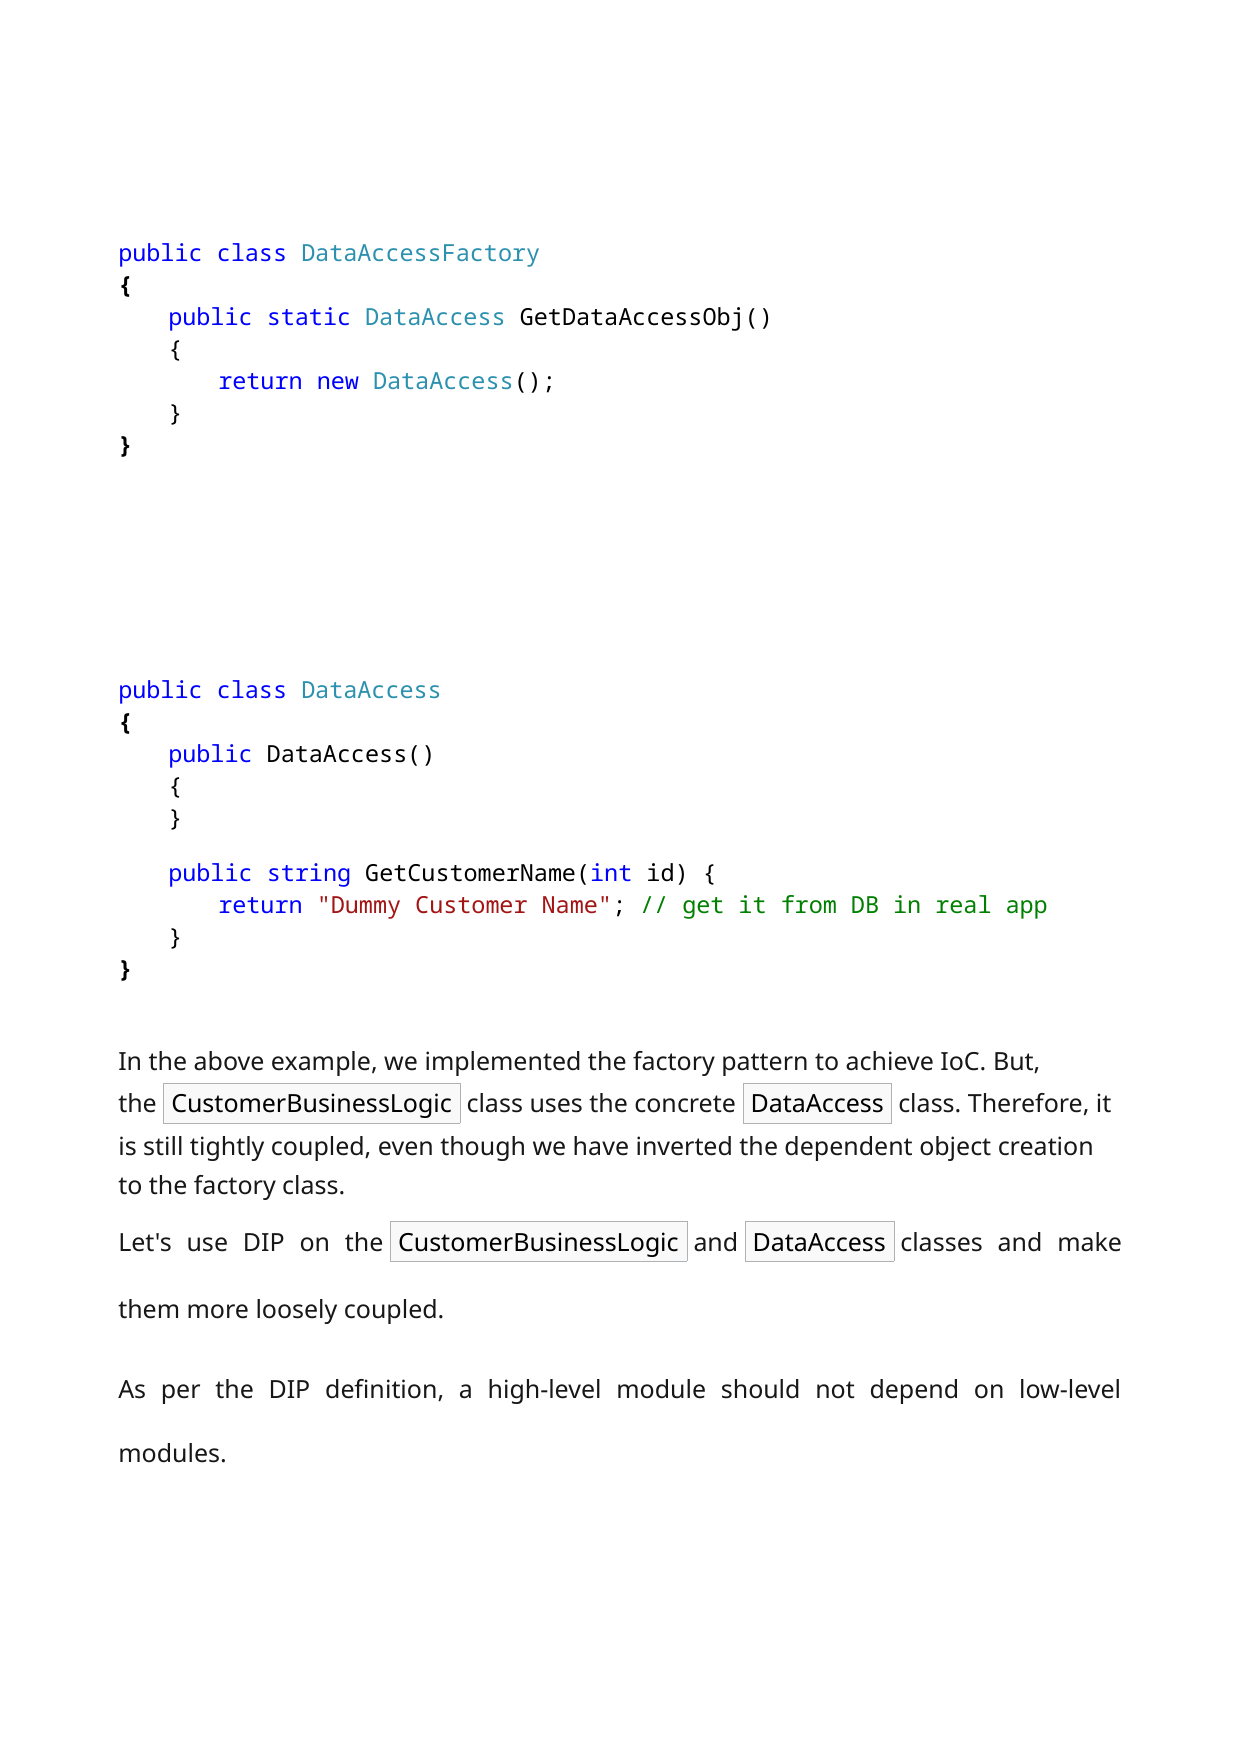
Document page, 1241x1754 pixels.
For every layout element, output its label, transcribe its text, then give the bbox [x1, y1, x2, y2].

text } [118, 801, 1122, 833]
text return new DataAccess(); [118, 364, 1122, 396]
text } [118, 952, 1122, 984]
text } [118, 428, 1122, 460]
text { [118, 268, 1122, 300]
text In the above example, we implemented the factory pattern to achieve IoC. But, the CustomerBusinessLogic class uses the concrete DataAccess class. Therefore, it is still tightly coupled, even though we have inverted the dependent object creation to the factory class. [118, 1043, 1122, 1202]
text public string GetCustomerName(int id) { [118, 857, 1122, 888]
text public DataAccess() [118, 737, 1122, 769]
text } [118, 921, 1122, 952]
text Let's use DIP on the CustomerBusinessLogic and DataAccess classes and make them more loosely coupled. [118, 1221, 1122, 1326]
text public class DataAccessFactory [118, 236, 1122, 268]
text public class DataAccess [118, 673, 1122, 705]
text { [118, 332, 1122, 364]
text public static DataAccess GetDataAccessObj() [118, 300, 1122, 332]
text As per the DIP definition, a high-level module should not depend on low-level modules. [118, 1371, 1122, 1470]
text } [118, 396, 1122, 428]
text { [118, 769, 1122, 801]
text { [118, 705, 1122, 737]
text return "Dummy Customer Name"; // get it from DB in real app [118, 888, 1122, 921]
